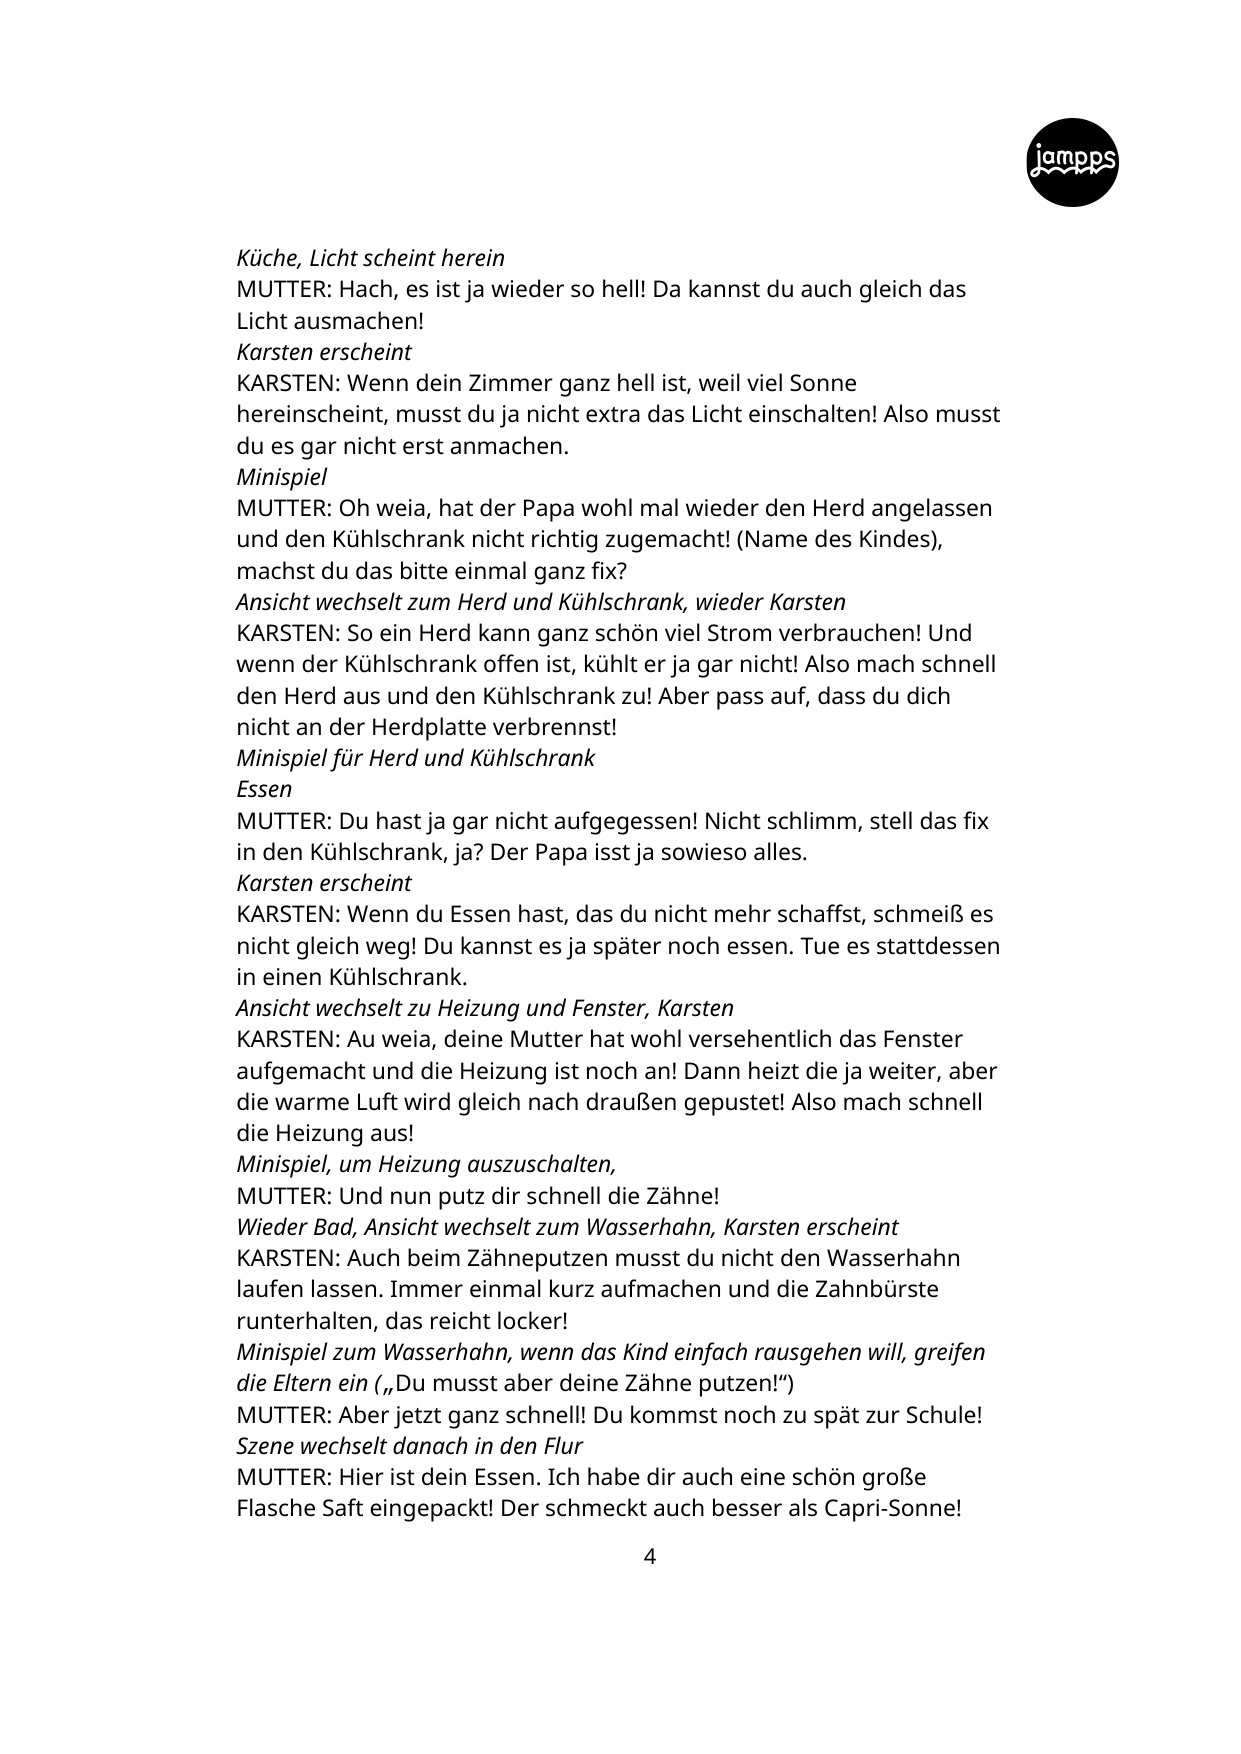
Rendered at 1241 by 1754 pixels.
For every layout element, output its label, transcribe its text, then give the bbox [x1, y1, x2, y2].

text KARSTEN: So ein Herd kann ganz schön viel Strom verbrauchen! Und wenn der Kühlschrank offen ist, kühlt er ja gar nicht! Also mach schnell den Herd aus und den Kühlschrank zu! Aber pass auf, dass du dich nicht an der Herdplatte verbrennst! [236, 617, 1004, 742]
text Essen [236, 773, 1004, 805]
text Minispiel [236, 461, 1004, 492]
text MUTTER: Aber jetzt ganz schnell! Du kommst noch zu spät zur Schule! [236, 1398, 1004, 1430]
text MUTTER: Und nun putz dir schnell die Zähne! [236, 1180, 1004, 1211]
text MUTTER: Hach, es ist ja wieder so hell! Da kannst du auch gleich das Licht ausmachen! [236, 273, 1004, 336]
text Minispiel zum Wasserhahn, wenn das Kind einfach rausgehen will, greifen die Eltern ein („Du musst aber deine Zähne putzen!“) [236, 1336, 1004, 1398]
text KARSTEN: Auch beim Zähneputzen musst du nicht den Wasserhahn laufen lassen. Immer einmal kurz aufmachen und die Zahnbürste runterhalten, das reicht locker! [236, 1242, 1004, 1336]
text KARSTEN: Au weia, deine Mutter hat wohl versehentlich das Fenster aufgemacht und die Heizung ist noch an! Dann heizt die ja weiter, aber die warme Luft wird gleich nach draußen gepustet! Also mach schnell die Heizung aus! [236, 1023, 1004, 1148]
text MUTTER: Hier ist dein Essen. Ich habe dir auch eine schön große Flasche Saft eingepackt! Der schmeckt auch besser als Capri-Sonne! [236, 1461, 1004, 1523]
text Minispiel für Herd und Kühlschrank [236, 742, 1004, 773]
text Minispiel, um Heizung auszuschalten, [236, 1148, 1004, 1180]
text MUTTER: Du hast ja gar nicht aufgegessen! Nicht schlimm, stell das fix in den Kühlschrank, ja? Der Papa isst ja sowieso alles. [236, 805, 1004, 867]
text KARSTEN: Wenn dein Zimmer ganz hell ist, weil viel Sonne hereinscheint, musst du ja nicht extra das Licht einschalten! Also musst du es gar nicht erst anmachen. [236, 367, 1004, 461]
text Karsten erscheint [236, 867, 1004, 898]
text Ansicht wechselt zu Heizung und Fenster, Karsten [236, 992, 1004, 1023]
text Karsten erscheint [236, 336, 1004, 367]
text Szene wechselt danach in den Flur [236, 1430, 1004, 1461]
text KARSTEN: Wenn du Essen hast, das du nicht mehr schaffst, schmeiß es nicht gleich weg! Du kannst es ja später noch essen. Tue es stattdessen in einen Kühlschrank. [236, 898, 1004, 992]
text Küche, Licht scheint herein [236, 242, 1004, 273]
text Ansicht wechselt zum Herd und Kühlschrank, wieder Karsten [236, 586, 1004, 617]
text MUTTER: Oh weia, hat der Papa wohl mal wieder den Herd angelassen und den Kühlschrank nicht richtig zugemacht! (Name des Kindes), machst du das bitte einmal ganz fix? [236, 492, 1004, 586]
text Wieder Bad, Ansicht wechselt zum Wasserhahn, Karsten erscheint [236, 1211, 1004, 1242]
